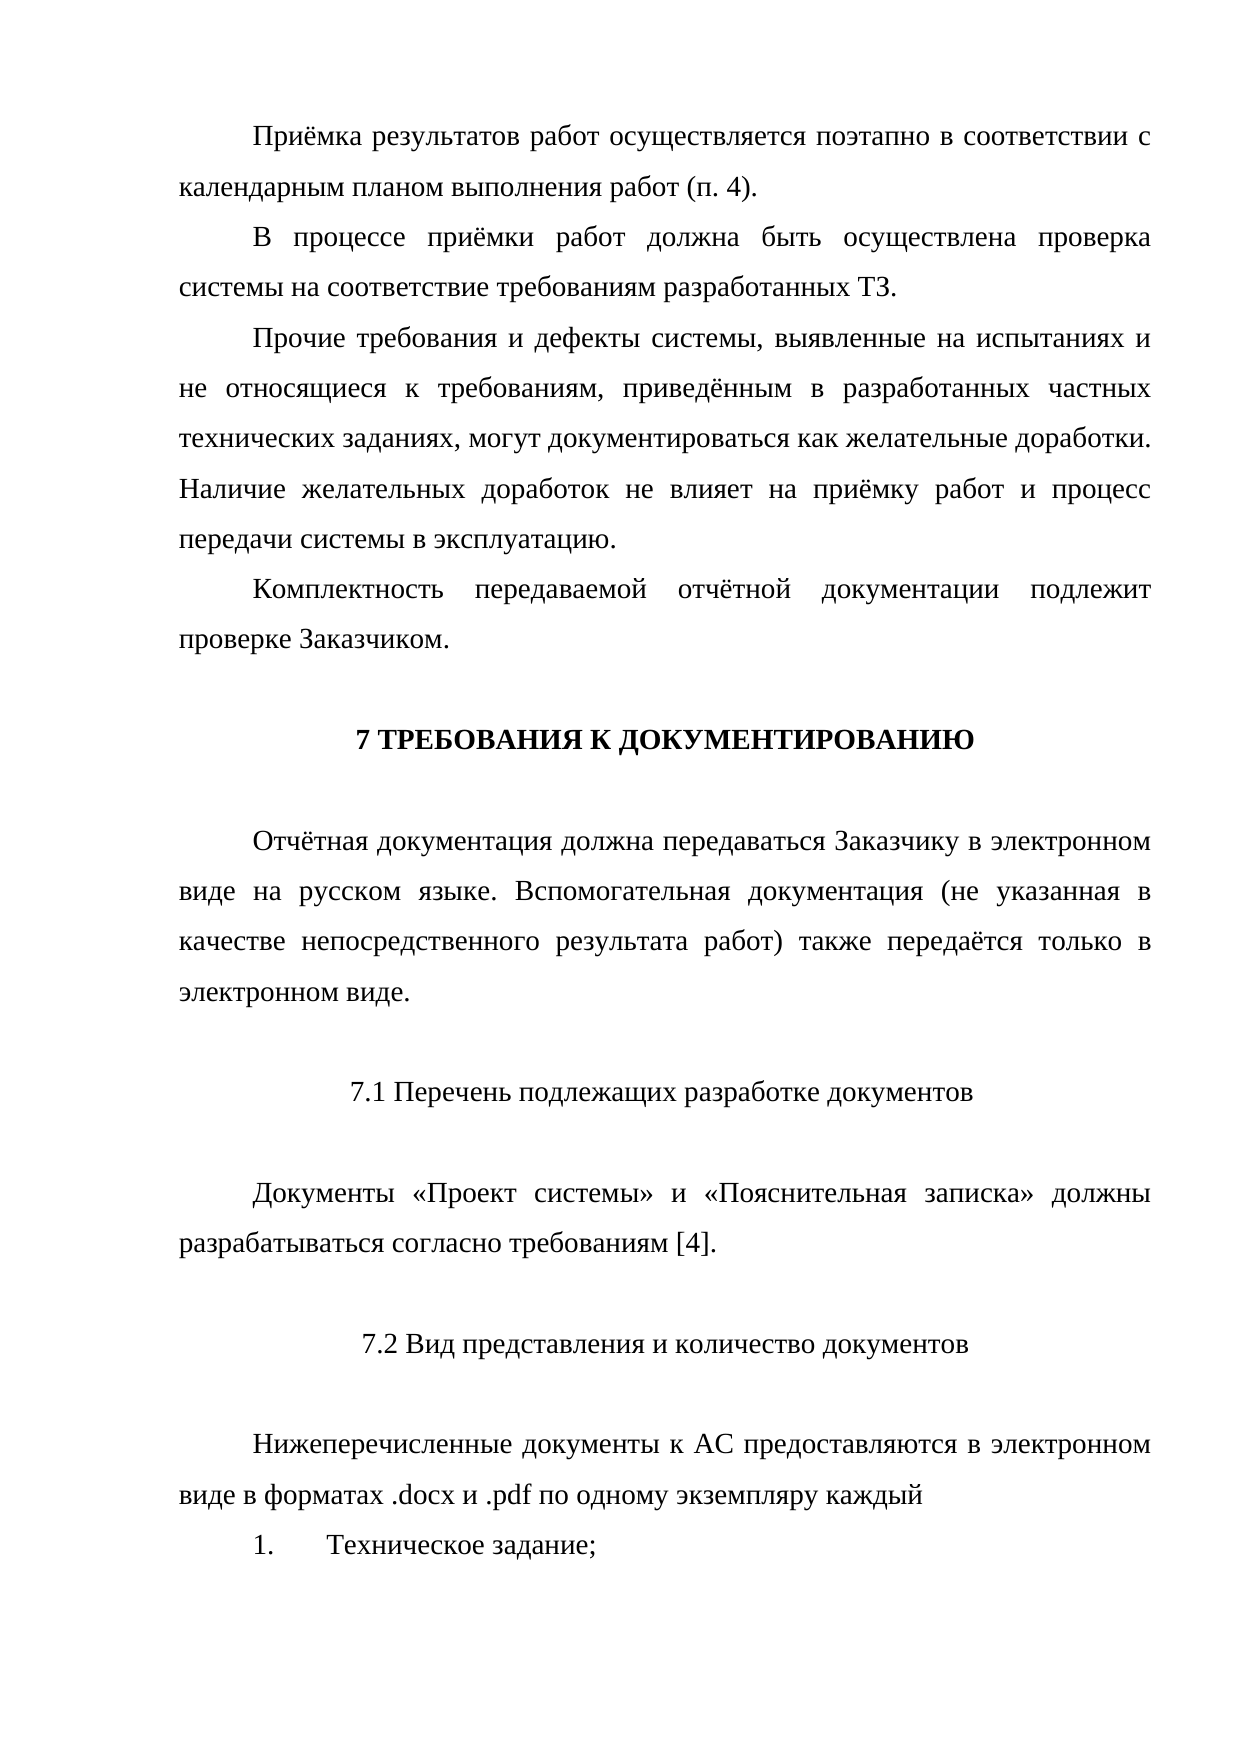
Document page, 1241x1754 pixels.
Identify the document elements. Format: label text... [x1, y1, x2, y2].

text Нижеперечисленные документы к АС предоставляются в электронном виде в форматах .docx и .pdf по одному экземпляру каждый [178, 1427, 1152, 1511]
text Отчётная документация должна передаваться Заказчику в электронном виде на русском языке. Вспомогательная документация (не указанная в качестве непосредственного результата работ) также передаётся только в электронном виде. [178, 823, 1152, 1007]
list Техническое задание; [178, 1527, 1152, 1561]
text Документы «Проект системы» и «Пояснительная записка» должны разрабатываться согласно требованиям [4]. [178, 1175, 1152, 1259]
text 7.1 Перечень подлежащих разработке документов [178, 1074, 1152, 1108]
text Приёмка результатов работ осуществляется поэтапно в соответствии с календарным планом выполнения работ (п. 4). [178, 118, 1152, 202]
text Комплектность передаваемой отчётной документации подлежит проверке Заказчиком. [178, 571, 1152, 655]
text Прочие требования и дефекты системы, выявленные на испытаниях и не относящиеся к требованиям, приведённым в разработанных частных технических заданиях, могут документироваться как желательные доработки. Наличие желательных доработок не влияет на приёмку работ и процесс передачи системы в эксплуатацию. [178, 320, 1152, 554]
text 7 ТРЕБОВАНИЯ К ДОКУМЕНТИРОВАНИЮ [178, 722, 1152, 756]
text 7.2 Вид представления и количество документов [178, 1326, 1152, 1359]
text В процессе приёмки работ должна быть осуществлена проверка системы на соответствие требованиям разработанных ТЗ. [178, 219, 1152, 303]
